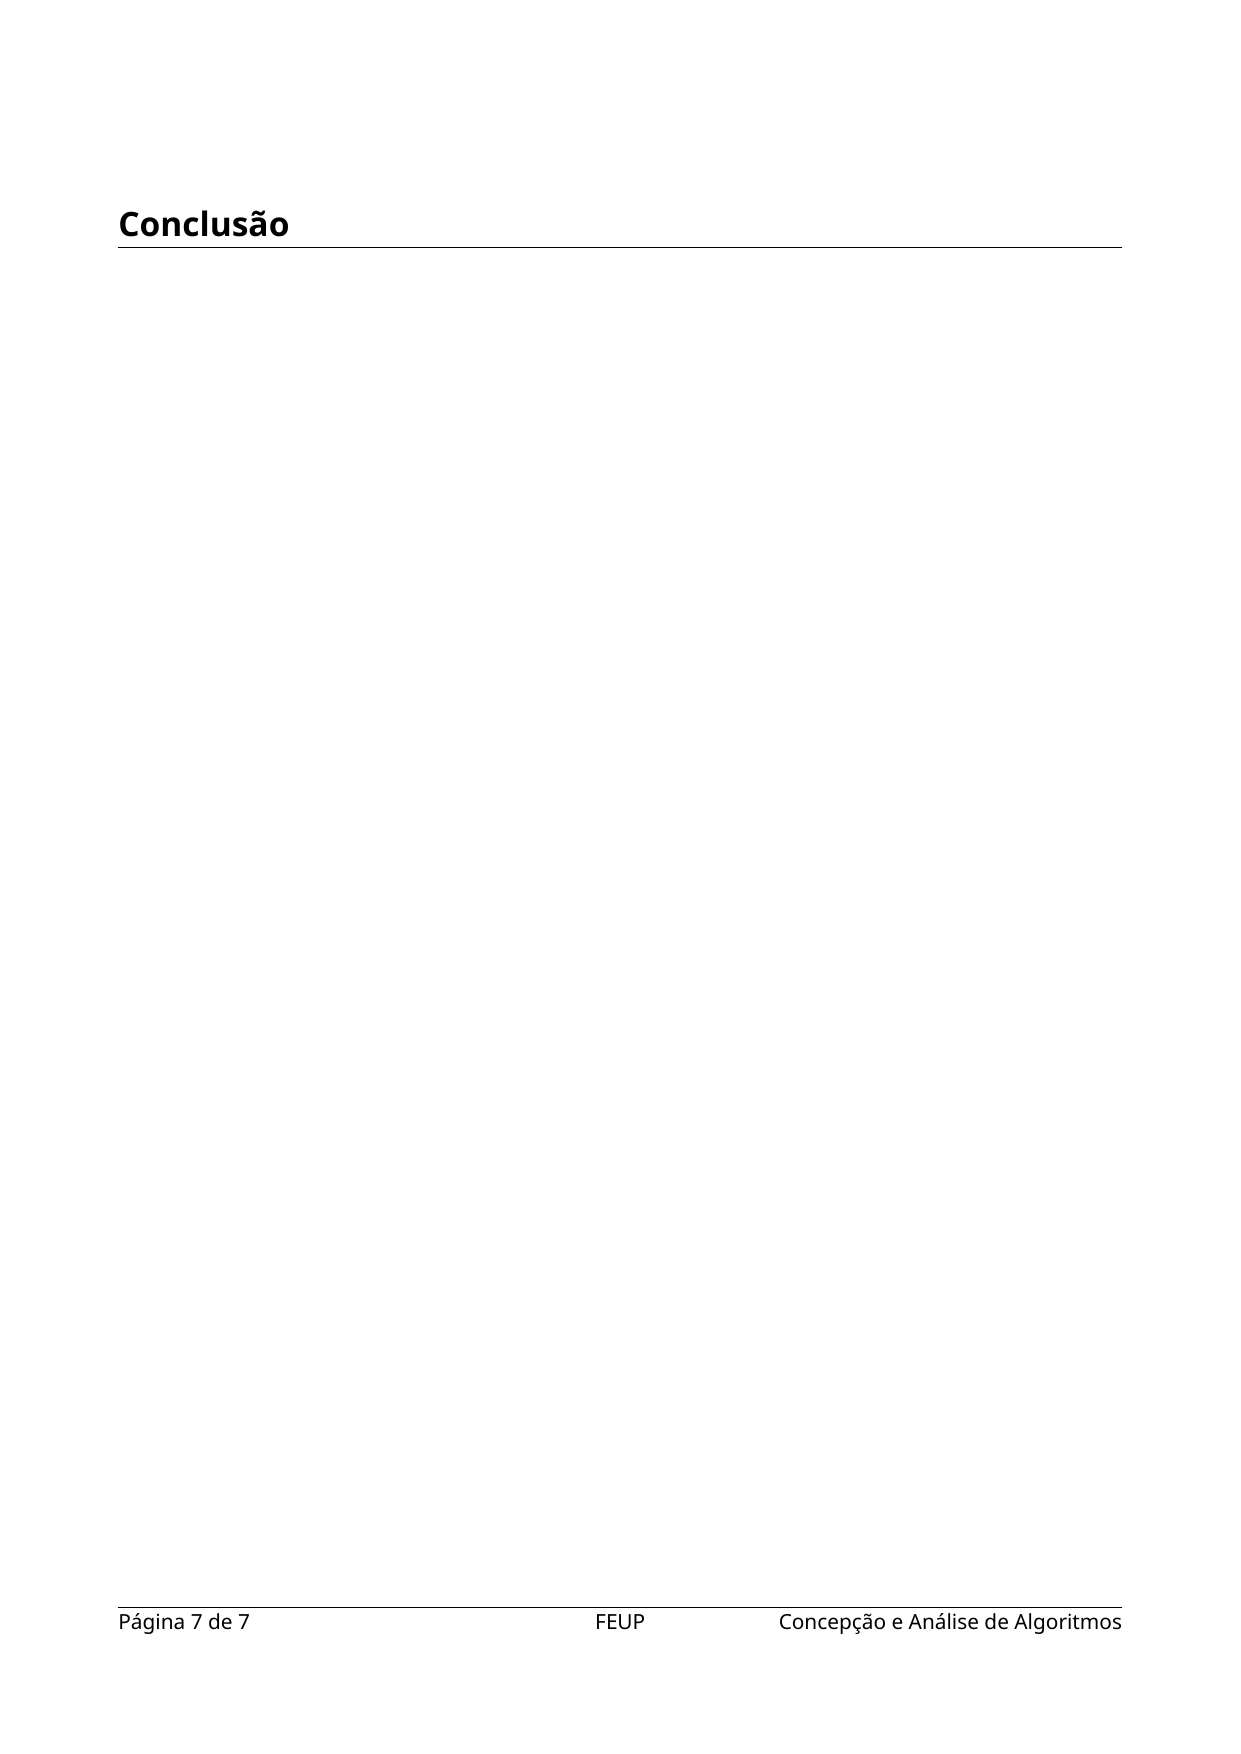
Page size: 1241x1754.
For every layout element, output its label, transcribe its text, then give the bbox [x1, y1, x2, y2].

subtitle Conclusão [118, 201, 1122, 247]
